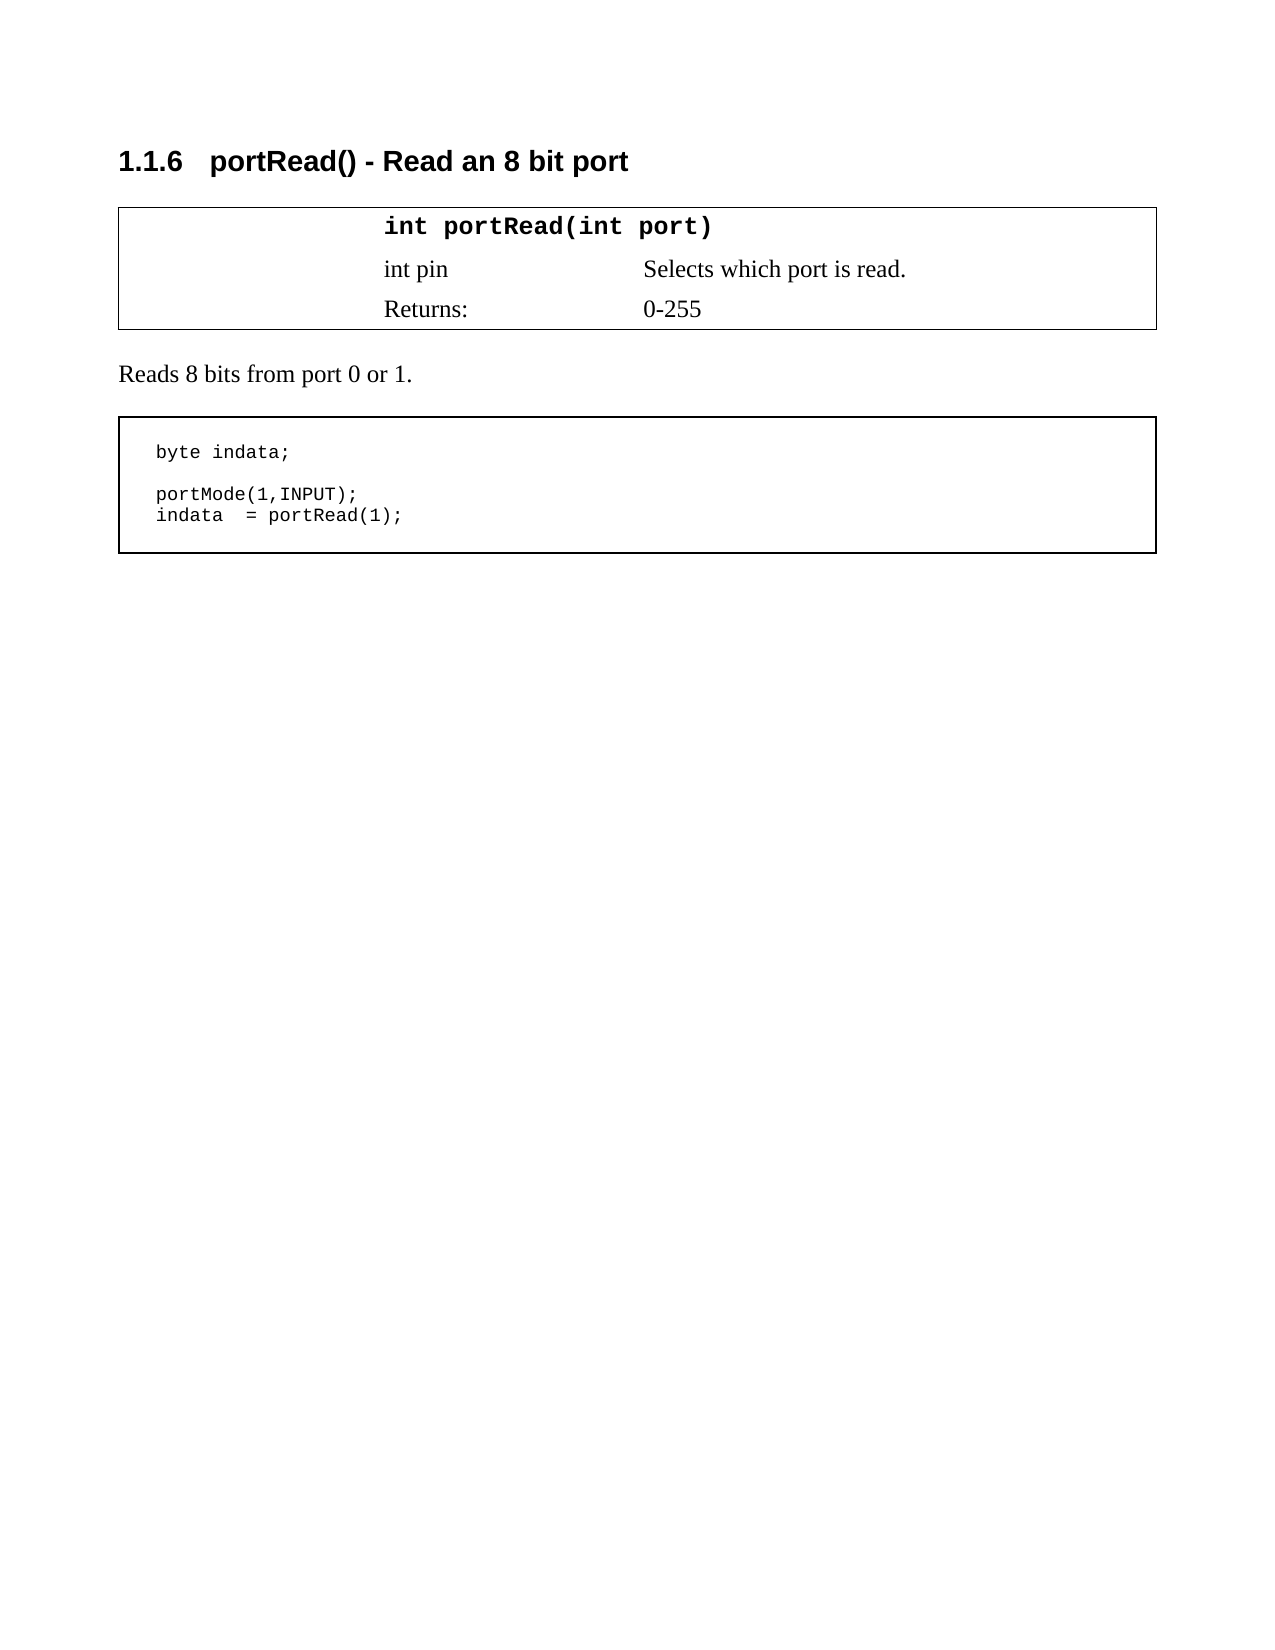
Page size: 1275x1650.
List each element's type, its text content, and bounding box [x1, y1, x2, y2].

table_cell [1028, 289, 1156, 329]
table_header int portRead(int port) [378, 208, 1156, 248]
table_cell Returns: [378, 289, 637, 329]
table_header [119, 208, 378, 248]
table_cell 0-255 [638, 289, 1028, 329]
text byte indata; [120, 437, 1155, 464]
text indata = portRead(1); [120, 501, 1155, 527]
table_cell [1028, 249, 1156, 289]
table_cell Selects which port is read. [638, 249, 1028, 289]
text portMode(1,INPUT); [120, 480, 1155, 501]
subtitle portRead() - Read an 8 bit port [118, 144, 1157, 177]
table_cell [119, 249, 378, 289]
table_cell [119, 289, 378, 329]
table_cell int pin [378, 249, 637, 289]
text Reads 8 bits from port 0 or 1. [118, 359, 1157, 387]
